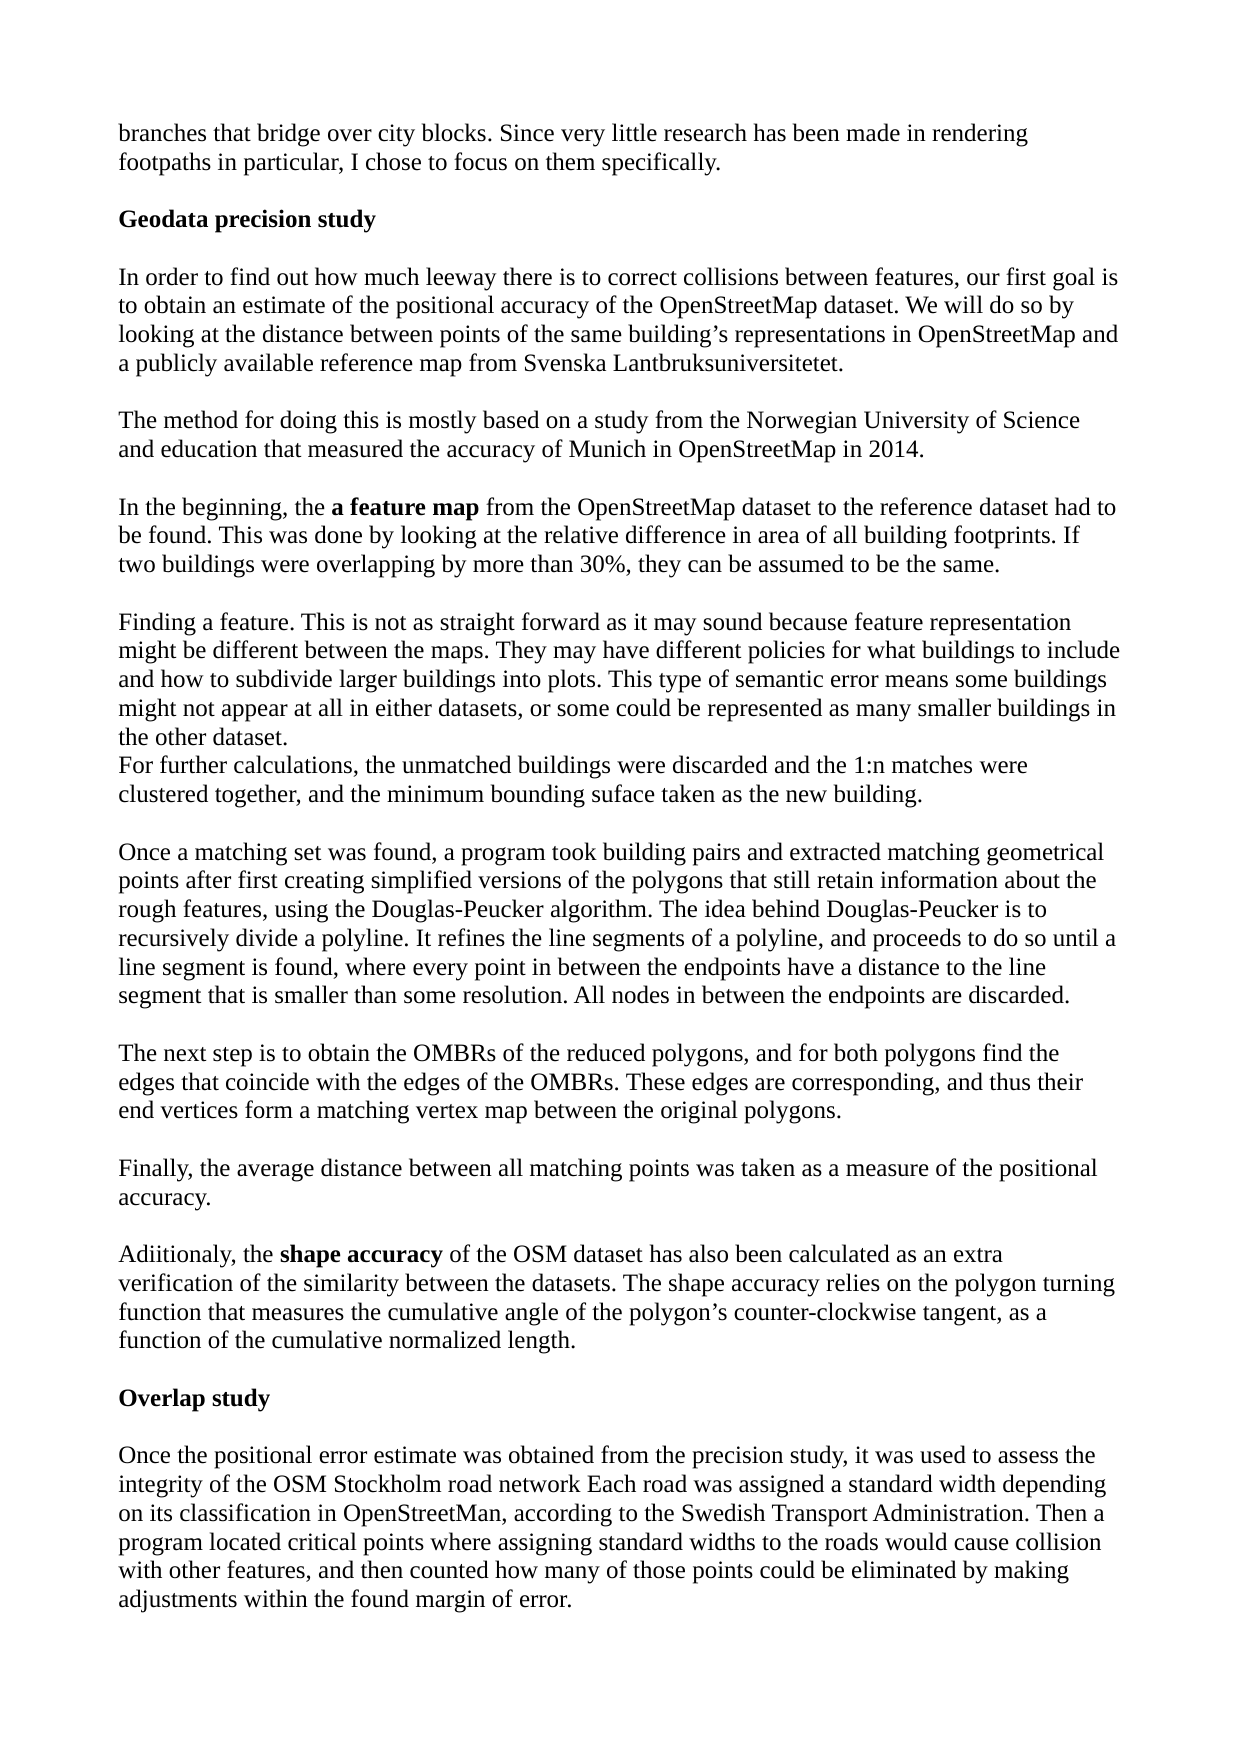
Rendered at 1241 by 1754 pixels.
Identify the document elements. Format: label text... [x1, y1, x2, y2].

text The next step is to obtain the OMBRs of the reduced polygons, and for both polygons find the edges that coincide with the edges of the OMBRs. These edges are corresponding, and thus their end vertices form a matching vertex map between the original polygons. [118, 1038, 1122, 1124]
text Finally, the average distance between all matching points was taken as a measure of the positional accuracy. [118, 1153, 1122, 1211]
text For further calculations, the unmatched buildings were discarded and the 1:n matches were clustered together, and the minimum bounding suface taken as the new building. [118, 751, 1122, 808]
text Geodata precision study [118, 204, 1122, 233]
text Adiitionaly, the shape accuracy of the OSM dataset has also been calculated as an extra verification of the similarity between the datasets. The shape accuracy relies on the polygon turning function that measures the cumulative angle of the polygon’s counter-clockwise tangent, as a function of the cumulative normalized length. [118, 1239, 1122, 1354]
text In order to find out how much leeway there is to correct collisions between features, our first goal is to obtain an estimate of the positional accuracy of the OpenStreetMap dataset. We will do so by looking at the distance between points of the same building’s representations in OpenStreetMap and a publicly available reference map from Svenska Lantbruksuniversitetet. [118, 262, 1122, 377]
text Once the positional error estimate was obtained from the precision study, it was used to assess the integrity of the OSM Stockholm road network Each road was assigned a standard width depending on its classification in OpenStreetMan, according to the Swedish Transport Administration. Then a program located critical points where assigning standard widths to the roads would cause collision with other features, and then counted how many of those points could be eliminated by making adjustments within the found margin of error. [118, 1441, 1122, 1613]
text The method for doing this is mostly based on a study from the Norwegian University of Science and education that measured the accuracy of Munich in OpenStreetMap in 2014. [118, 406, 1122, 463]
text Overlap study [118, 1383, 1122, 1412]
text Once a matching set was found, a program took building pairs and extracted matching geometrical points after first creating simplified versions of the polygons that still retain information about the rough features, using the Douglas-Peucker algorithm. The idea behind Douglas-Peucker is to recursively divide a polyline. It refines the line segments of a polyline, and proceeds to do so until a line segment is found, where every point in between the endpoints have a distance to the line segment that is smaller than some resolution. All nodes in between the endpoints are discarded. [118, 837, 1122, 1009]
text branches that bridge over city blocks. Since very little research has been made in rendering footpaths in particular, I chose to focus on them specifically. [118, 118, 1122, 176]
text In the beginning, the a feature map from the OpenStreetMap dataset to the reference dataset had to be found. This was done by looking at the relative difference in area of all building footprints. If two buildings were overlapping by more than 30%, they can be assumed to be the same. [118, 492, 1122, 578]
text Finding a feature. This is not as straight forward as it may sound because feature representation might be different between the maps. They may have different policies for what buildings to include and how to subdivide larger buildings into plots. This type of semantic error means some buildings might not appear at all in either datasets, or some could be represented as many smaller buildings in the other dataset. [118, 607, 1122, 751]
